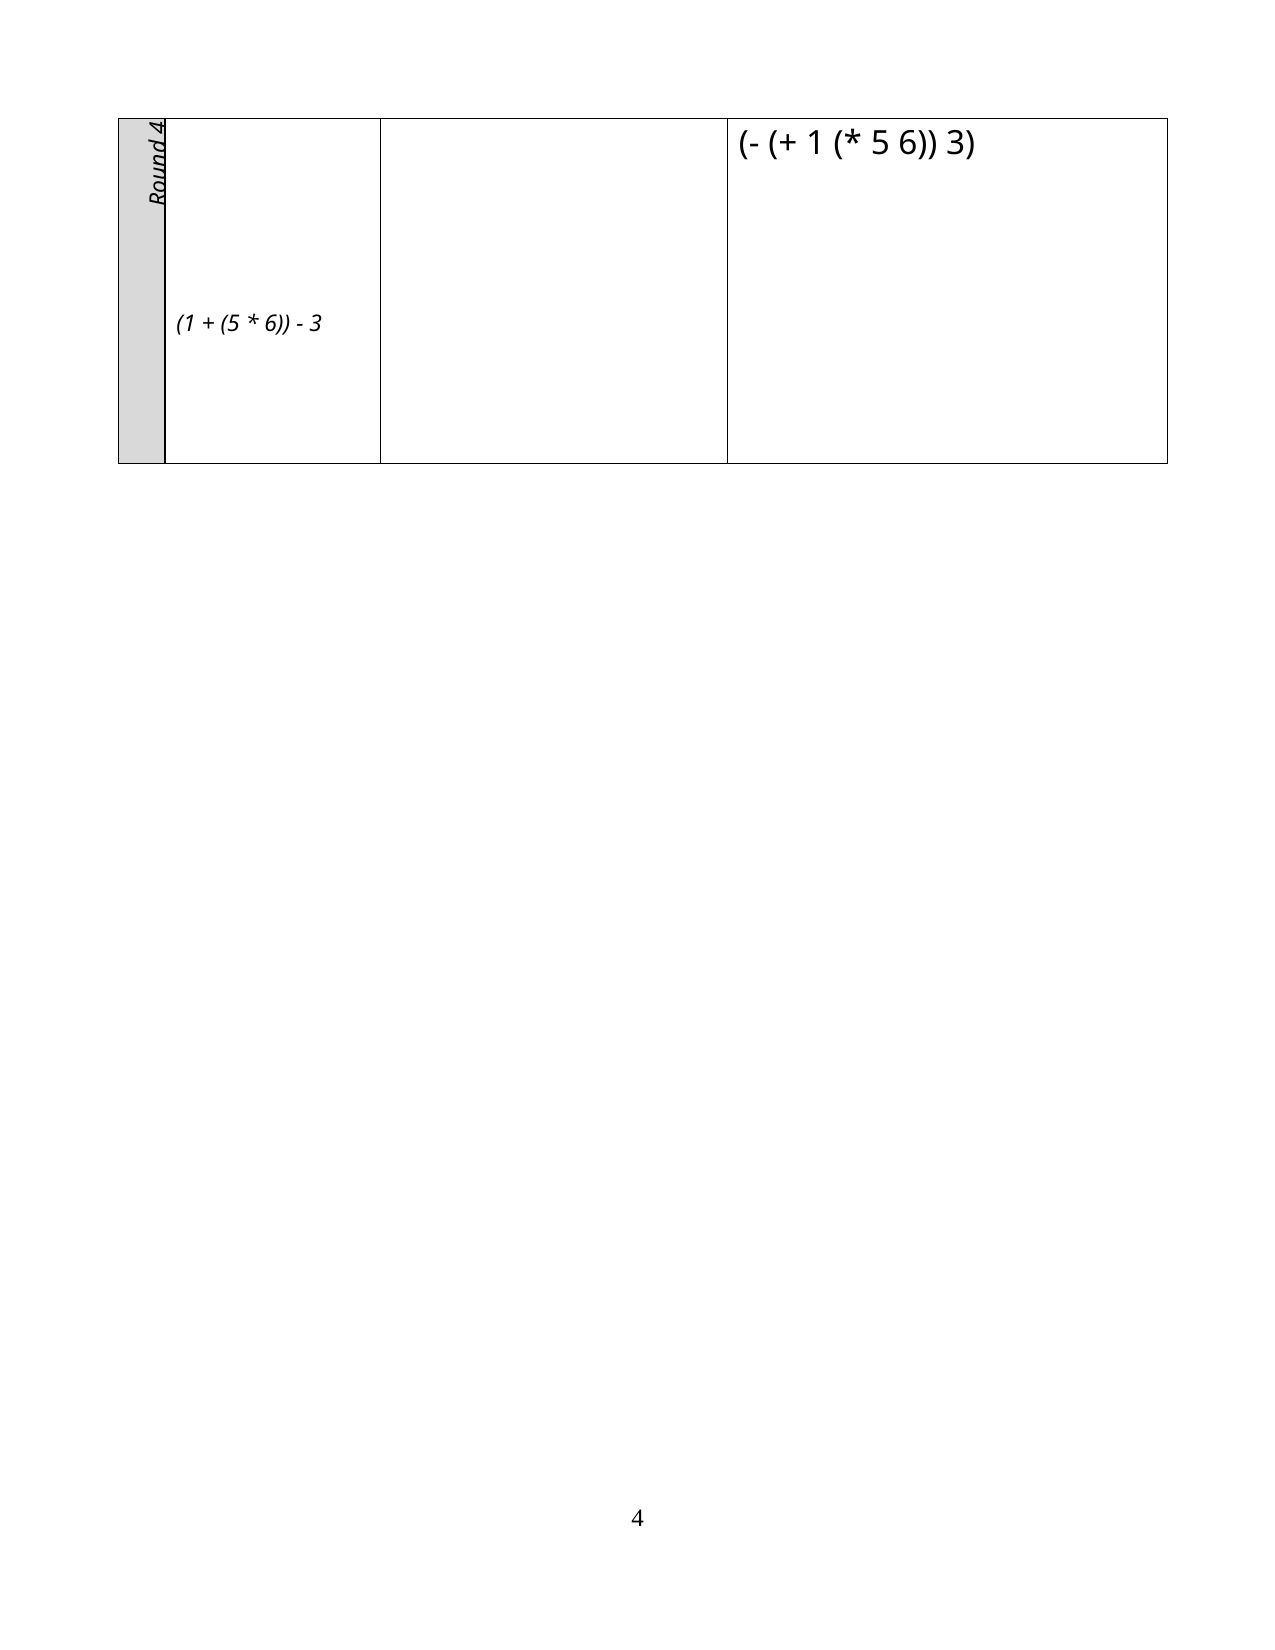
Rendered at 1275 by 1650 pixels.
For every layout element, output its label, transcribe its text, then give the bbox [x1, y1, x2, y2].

table_cell [381, 119, 727, 463]
table_cell Round 4 [119, 119, 164, 463]
table_cell (- (+ 1 (* 5 6)) 3) [728, 119, 1167, 463]
table_cell (1 + (5 * 6)) - 3 [166, 119, 380, 463]
